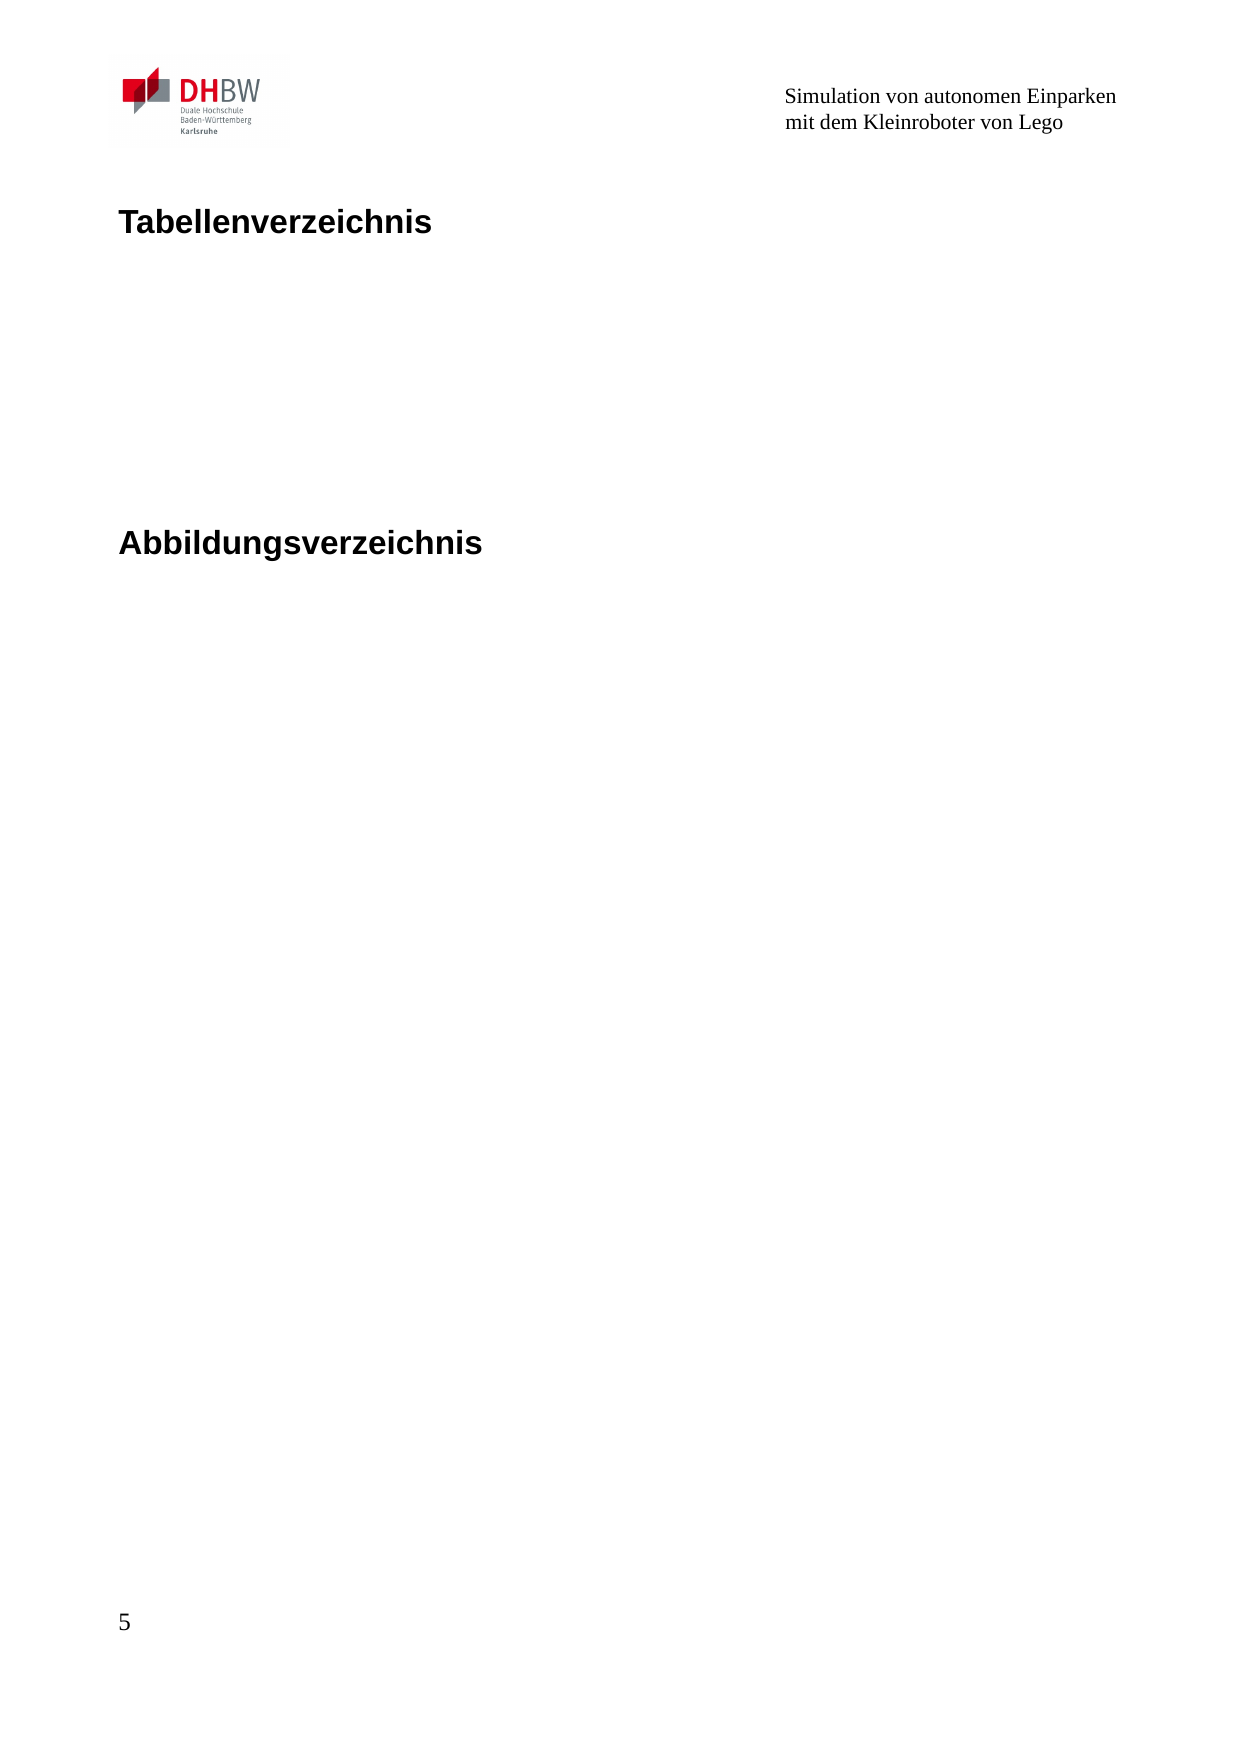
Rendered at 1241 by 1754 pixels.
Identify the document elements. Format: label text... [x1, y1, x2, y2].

subtitle Tabellenverzeichnis [118, 202, 1122, 241]
picture [108, 54, 291, 148]
subtitle Abbildungsverzeichnis [118, 523, 1122, 562]
